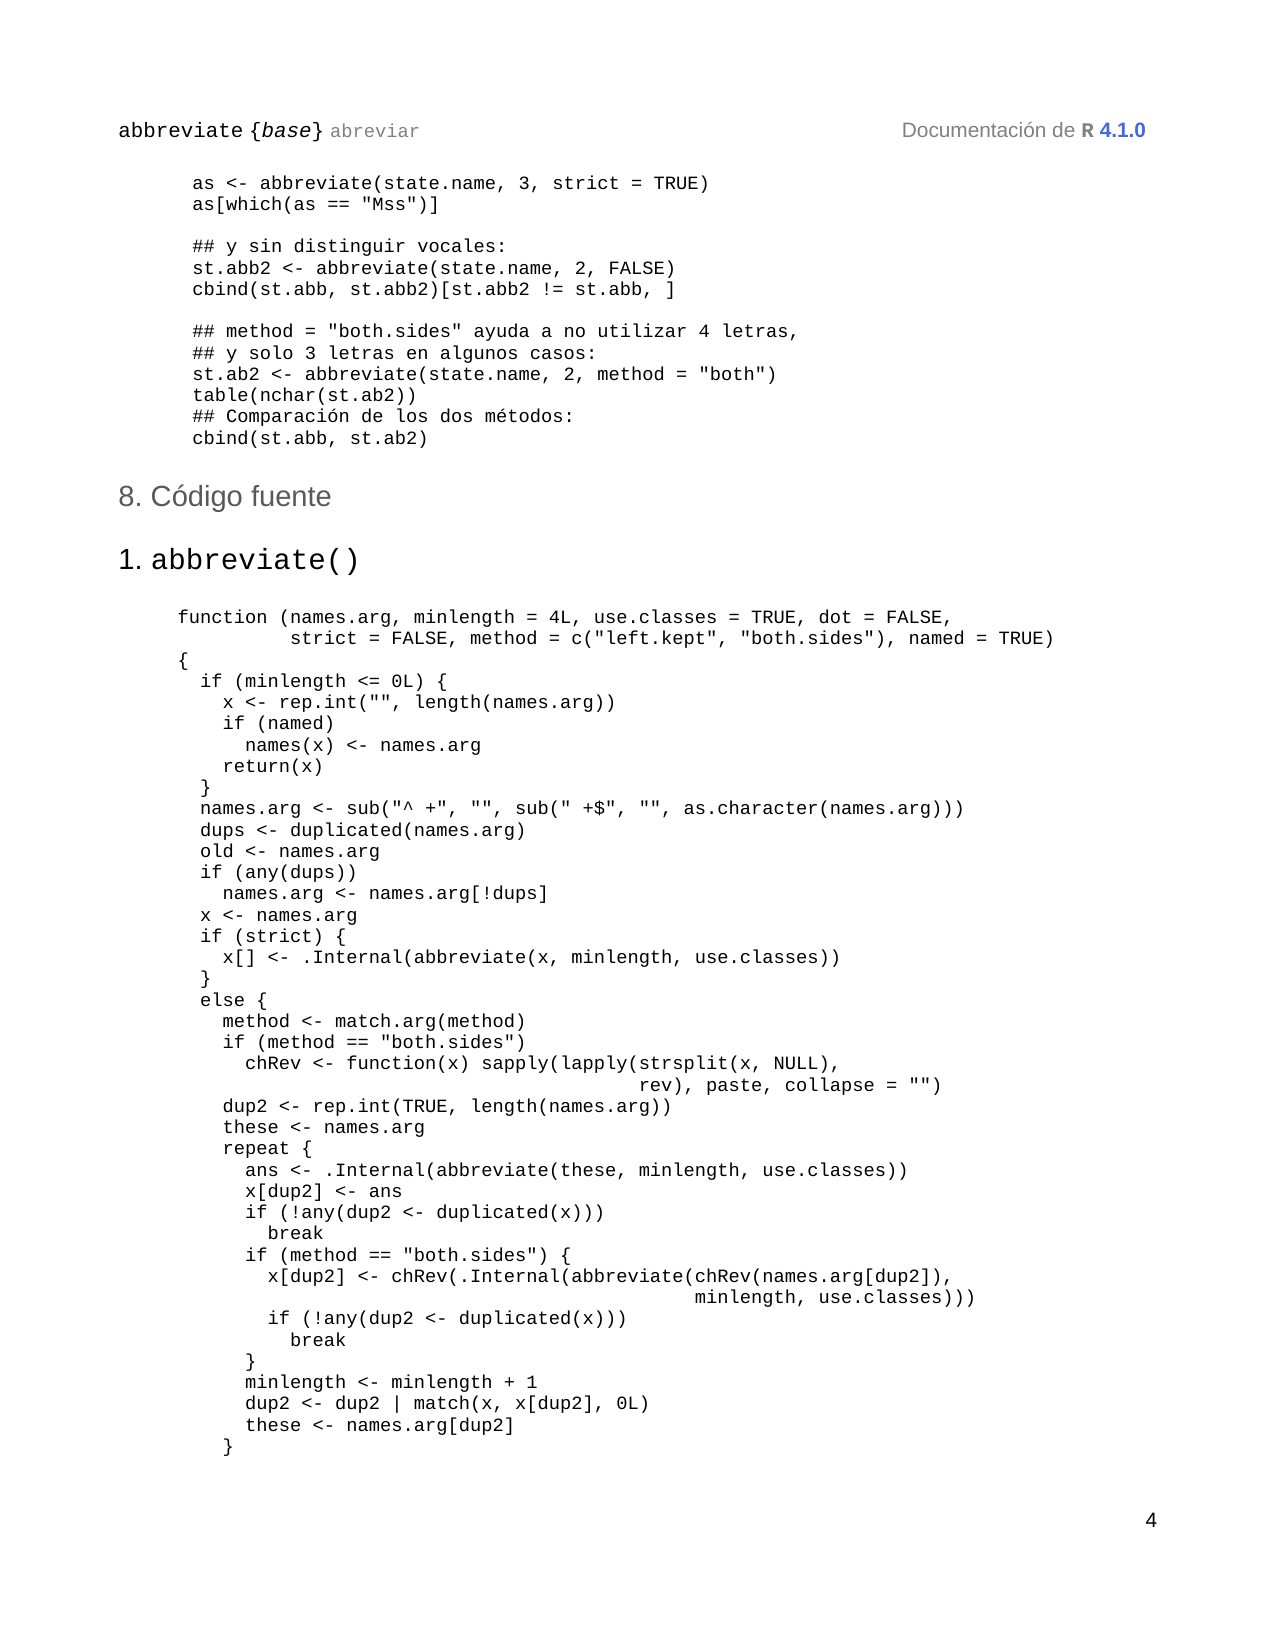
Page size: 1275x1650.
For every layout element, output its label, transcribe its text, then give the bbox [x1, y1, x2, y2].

text x <- names.arg [177, 905, 1157, 927]
text old <- names.arg [177, 842, 1157, 863]
text as[which(as == "Mss")] [118, 195, 1157, 216]
text } [177, 1437, 1157, 1458]
text names(x) <- names.arg [177, 735, 1157, 757]
text dup2 <- dup2 | match(x, x[dup2], 0L) [177, 1394, 1157, 1415]
subtitle 1. abbreviate() [118, 542, 1157, 578]
text break [177, 1330, 1157, 1352]
text these <- names.arg [177, 1118, 1157, 1139]
text return(x) [177, 757, 1157, 778]
text } [177, 778, 1157, 799]
text break [177, 1224, 1157, 1245]
text chRev <- function(x) sapply(lapply(strsplit(x, NULL), [177, 1054, 1157, 1075]
text cbind(st.abb, st.ab2) [118, 428, 1157, 450]
text cbind(st.abb, st.abb2)[st.abb2 != st.abb, ] [118, 280, 1157, 301]
text if (any(dups)) [177, 863, 1157, 884]
text if (method == "both.sides") { [177, 1245, 1157, 1267]
text ## y sin distinguir vocales: [118, 237, 1157, 258]
text ans <- .Internal(abbreviate(these, minlength, use.classes)) [177, 1160, 1157, 1182]
text these <- names.arg[dup2] [177, 1415, 1157, 1437]
text rev), paste, collapse = "") [177, 1075, 1157, 1097]
text dup2 <- rep.int(TRUE, length(names.arg)) [177, 1097, 1157, 1118]
text } [177, 969, 1157, 990]
text { [177, 650, 1157, 672]
text as <- abbreviate(state.name, 3, strict = TRUE) [118, 173, 1157, 195]
text ## y solo 3 letras en algunos casos: [118, 343, 1157, 365]
text st.ab2 <- abbreviate(state.name, 2, method = "both") [118, 365, 1157, 386]
text ## method = "both.sides" ayuda a no utilizar 4 letras, [118, 322, 1157, 343]
text if (!any(dup2 <- duplicated(x))) [177, 1309, 1157, 1330]
text if (minlength <= 0L) { [177, 672, 1157, 693]
text x <- rep.int("", length(names.arg)) [177, 693, 1157, 714]
text names.arg <- names.arg[!dups] [177, 884, 1157, 905]
text } [177, 1352, 1157, 1373]
text dups <- duplicated(names.arg) [177, 820, 1157, 842]
text function (names.arg, minlength = 4L, use.classes = TRUE, dot = FALSE, [177, 608, 1157, 629]
text st.abb2 <- abbreviate(state.name, 2, FALSE) [118, 258, 1157, 280]
text if (named) [177, 714, 1157, 735]
text method <- match.arg(method) [177, 1012, 1157, 1033]
text minlength <- minlength + 1 [177, 1373, 1157, 1394]
text minlength, use.classes))) [177, 1288, 1157, 1309]
text if (strict) { [177, 927, 1157, 948]
text if (method == "both.sides") [177, 1033, 1157, 1054]
text x[] <- .Internal(abbreviate(x, minlength, use.classes)) [177, 948, 1157, 969]
text strict = FALSE, method = c("left.kept", "both.sides"), named = TRUE) [177, 629, 1157, 650]
text names.arg <- sub("^ +", "", sub(" +$", "", as.character(names.arg))) [177, 799, 1157, 820]
text x[dup2] <- ans [177, 1182, 1157, 1203]
text if (!any(dup2 <- duplicated(x))) [177, 1203, 1157, 1224]
text table(nchar(st.ab2)) [118, 386, 1157, 407]
text ## Comparación de los dos métodos: [118, 407, 1157, 428]
subtitle 8. Código fuente [118, 479, 1157, 513]
text x[dup2] <- chRev(.Internal(abbreviate(chRev(names.arg[dup2]), [177, 1267, 1157, 1288]
text repeat { [177, 1139, 1157, 1160]
text else { [177, 990, 1157, 1012]
